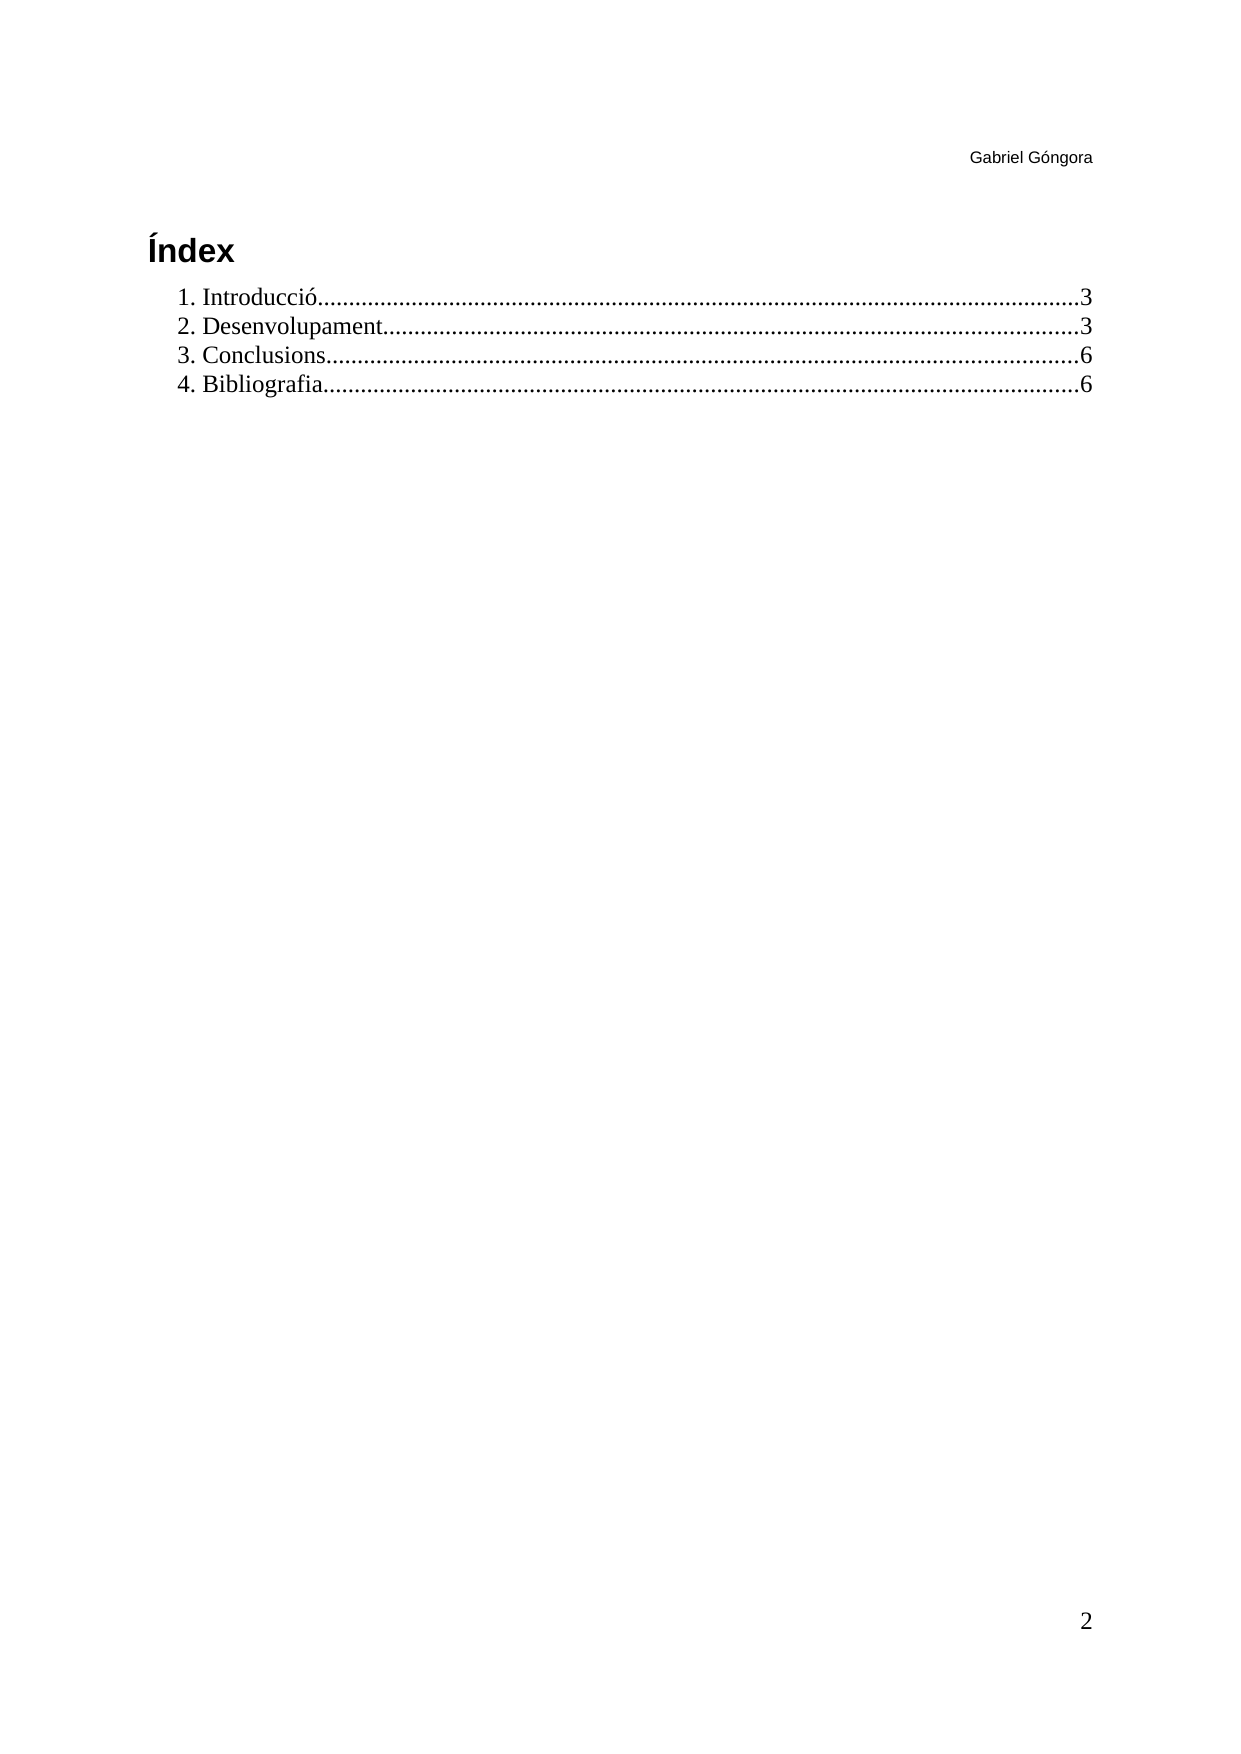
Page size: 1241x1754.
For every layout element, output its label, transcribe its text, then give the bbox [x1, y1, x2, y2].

text 1. Introducció 3 [177, 282, 1093, 311]
text 4. Bibliografia 6 [177, 369, 1093, 397]
text 2. Desenvolupament 3 [177, 311, 1093, 340]
text 3. Conclusions 6 [177, 340, 1093, 369]
subtitle Índex [148, 232, 1093, 270]
